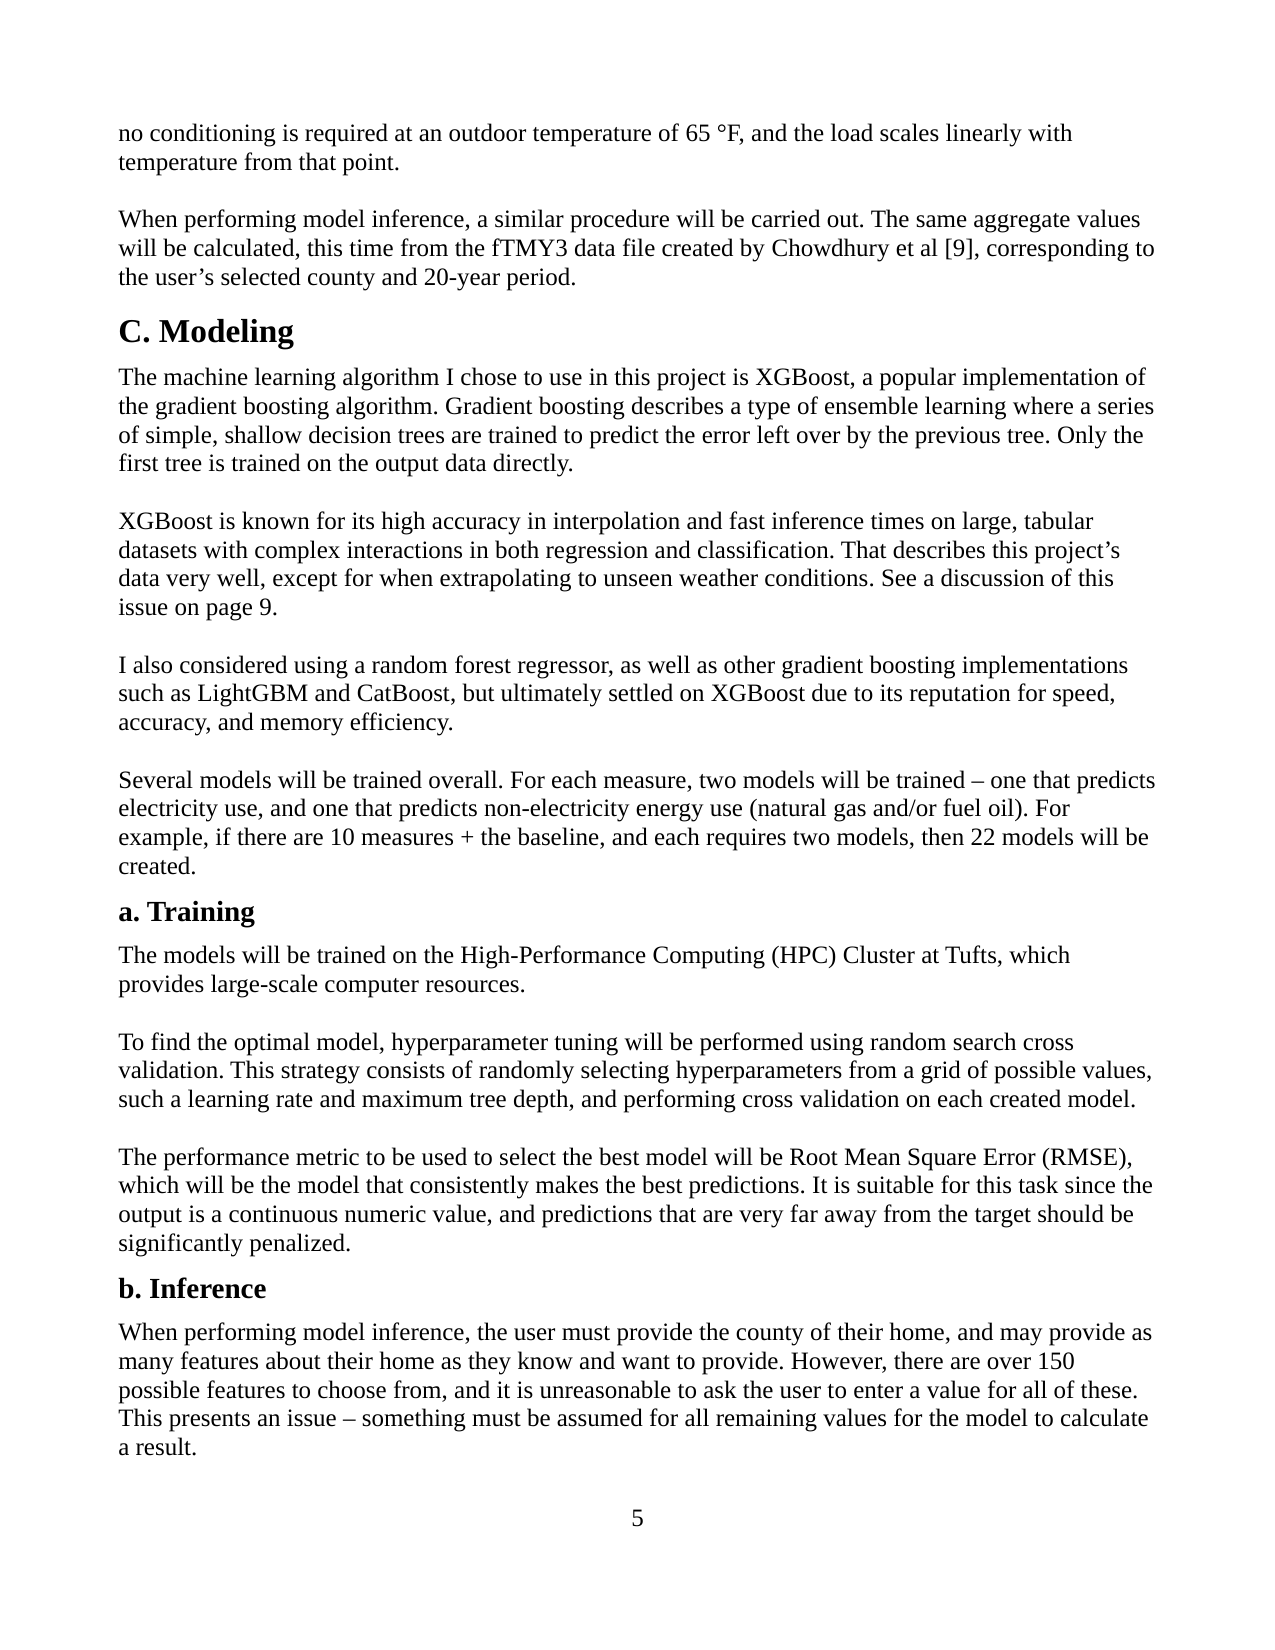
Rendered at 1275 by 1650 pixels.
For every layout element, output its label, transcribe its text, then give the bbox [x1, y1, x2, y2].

text When performing model inference, the user must provide the county of their home, and may provide as many features about their home as they know and want to provide. However, there are over 150 possible features to choose from, and it is unreasonable to ask the user to enter a value for all of these. This presents an issue – something must be assumed for all remaining values for the model to calculate a result. [118, 1317, 1157, 1461]
subtitle b. Inference [118, 1271, 1157, 1305]
text To find the optimal model, hyperparameter tuning will be performed using random search cross validation. This strategy consists of randomly selecting hyperparameters from a grid of possible values, such a learning rate and maximum tree depth, and performing cross validation on each created model. [118, 1027, 1157, 1113]
text XGBoost is known for its high accuracy in interpolation and fast inference times on large, tabular datasets with complex interactions in both regression and classification. That describes this project’s data very well, except for when extrapolating to unseen weather conditions. See a discussion of this issue on page 9. [118, 506, 1157, 621]
text The machine learning algorithm I chose to use in this project is XGBoost, a popular implementation of the gradient boosting algorithm. Gradient boosting describes a type of ensemble learning where a series of simple, shallow decision trees are trained to predict the error left over by the previous tree. Only the first tree is trained on the output data directly. [118, 362, 1157, 477]
subtitle a. Training [118, 894, 1157, 928]
text When performing model inference, a similar procedure will be carried out. The same aggregate values will be calculated, this time from the fTMY3 data file created by Chowdhury et al [9], corresponding to the user’s selected county and 20-year period. [118, 204, 1157, 291]
subtitle C. Modeling [118, 311, 1157, 350]
text The performance metric to be used to select the best model will be Root Mean Square Error (RMSE), which will be the model that consistently makes the best predictions. It is suitable for this task since the output is a continuous numeric value, and predictions that are very far away from the target should be significantly penalized. [118, 1142, 1157, 1257]
text I also considered using a random forest regressor, as well as other gradient boosting implementations such as LightGBM and CatBoost, but ultimately settled on XGBoost due to its reputation for speed, accuracy, and memory efficiency. [118, 650, 1157, 736]
text Several models will be trained overall. For each measure, two models will be trained – one that predicts electricity use, and one that predicts non-electricity energy use (natural gas and/or fuel oil). For example, if there are 10 measures + the baseline, and each requires two models, then 22 models will be created. [118, 765, 1157, 880]
text The models will be trained on the High-Performance Computing (HPC) Cluster at Tufts, which provides large-scale computer resources. [118, 940, 1157, 998]
text When these are then summed across a year of hourly temperature data, they provide a proxy for how much total heating and cooling is needed over the course of a year. This is based on the assumption that no conditioning is required at an outdoor temperature of 65 °F, and the load scales linearly with temperature from that point. [118, 118, 1157, 176]
